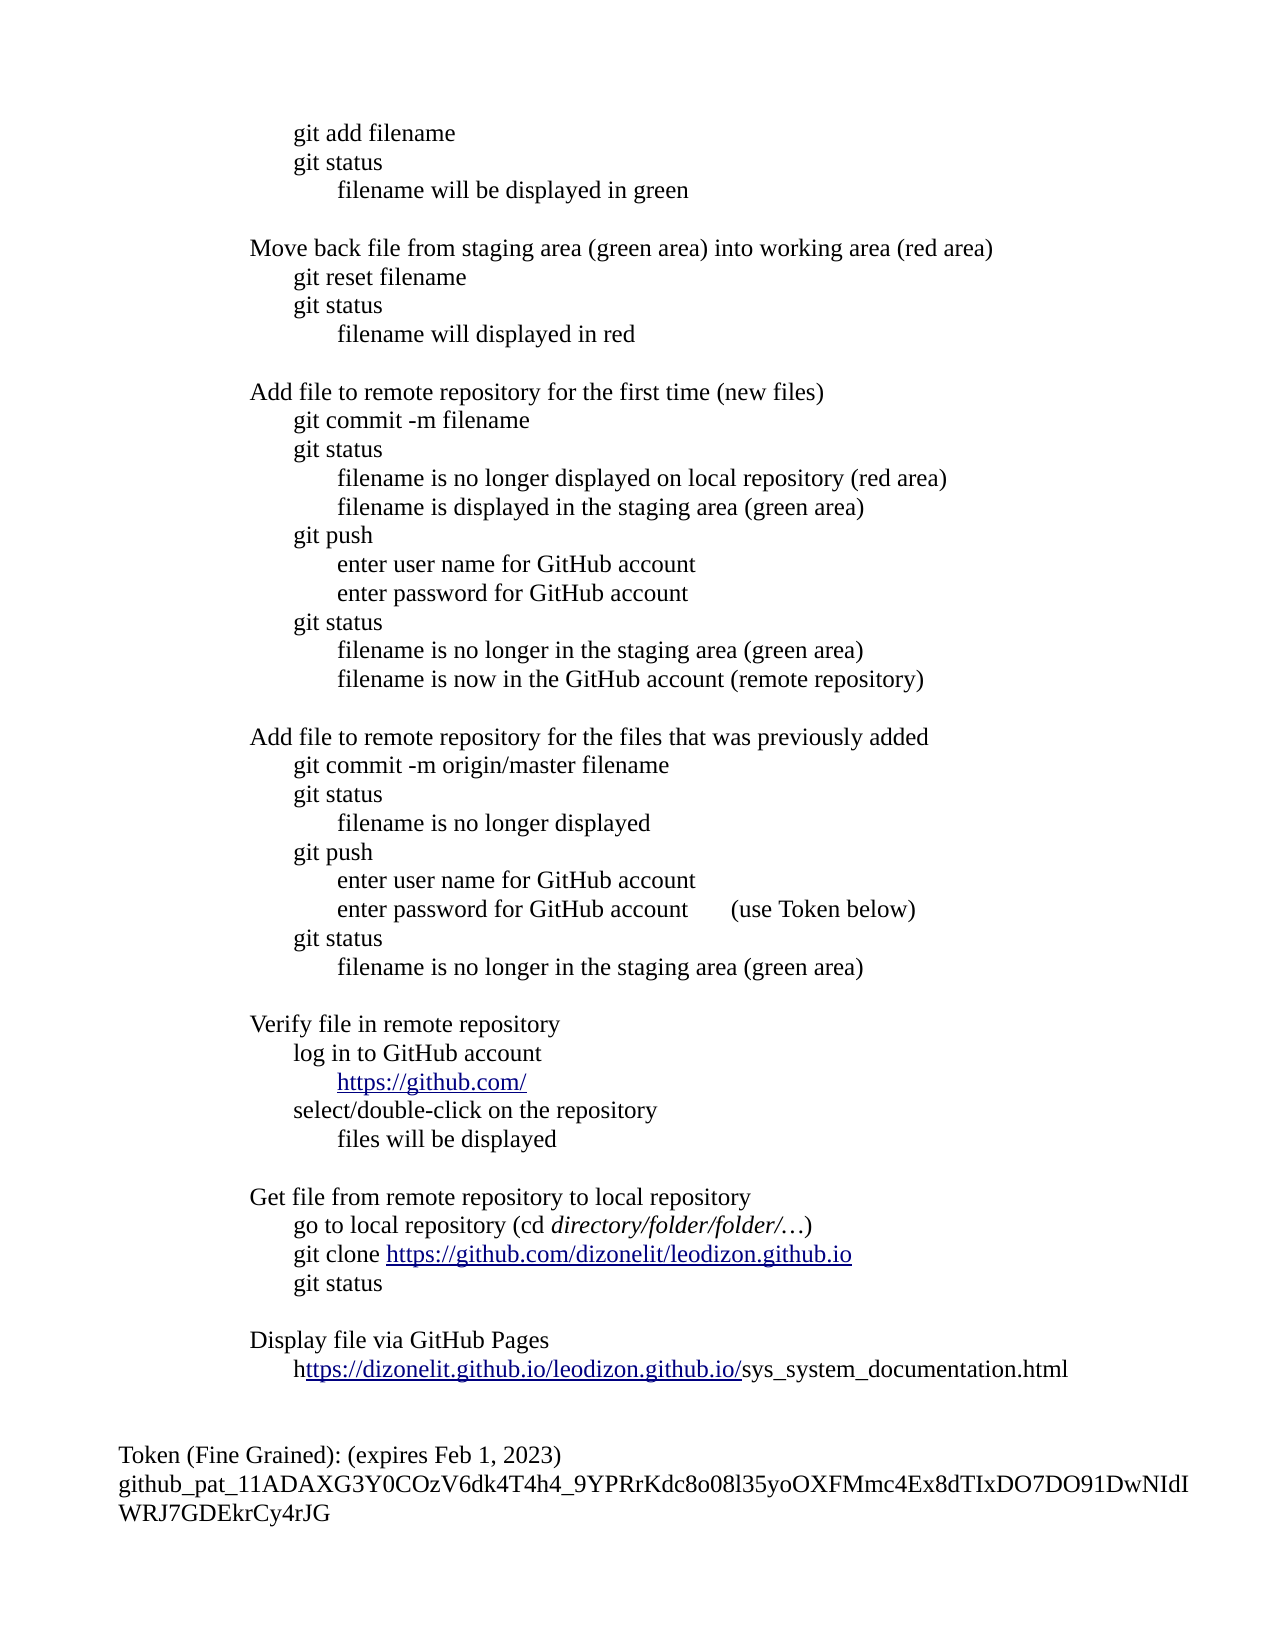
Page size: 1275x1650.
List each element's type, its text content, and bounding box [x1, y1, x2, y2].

text filename is no longer in the staging area (green area) [118, 952, 1206, 981]
text git reset filename [118, 262, 1206, 291]
text git status [118, 1268, 1206, 1297]
text filename is no longer displayed on local repository (red area) [118, 463, 1206, 492]
text enter user name for GitHub account [118, 866, 1206, 894]
text go to local repository (cd directory/folder/folder/…) [118, 1211, 1206, 1239]
text filename will displayed in red [118, 319, 1206, 348]
text git push [118, 837, 1206, 866]
text log in to GitHub account [118, 1038, 1206, 1067]
text Token (Fine Grained): (expires Feb 1, 2023) [118, 1441, 1206, 1469]
text filename will be displayed in green [118, 176, 1206, 204]
text git push [118, 521, 1206, 549]
text git status [118, 147, 1206, 176]
text git status [118, 607, 1206, 636]
text git status [118, 434, 1206, 463]
text enter user name for GitHub account [118, 549, 1206, 578]
text git clone https://github.com/dizonelit/leodizon.github.io [118, 1239, 1206, 1268]
text filename is no longer displayed [118, 808, 1206, 837]
text git status [118, 291, 1206, 319]
text Add file to remote repository for the files that was previously added [118, 722, 1206, 751]
text git add filename [118, 118, 1206, 147]
text filename is no longer in the staging area (green area) [118, 636, 1206, 664]
text Get file from remote repository to local repository [118, 1182, 1206, 1211]
text filename is displayed in the staging area (green area) [118, 492, 1206, 521]
text git status [118, 923, 1206, 952]
text https://github.com/ [118, 1067, 1206, 1096]
text filename is now in the GitHub account (remote repository) [118, 664, 1206, 693]
text https://dizonelit.github.io/leodizon.github.io/sys_system_documentation.html [118, 1354, 1206, 1383]
text Move back file from staging area (green area) into working area (red area) [118, 233, 1206, 262]
text git commit -m origin/master filename [118, 751, 1206, 779]
text Display file via GitHub Pages [118, 1326, 1206, 1354]
text enter password for GitHub account [118, 578, 1206, 607]
text git commit -m filename [118, 406, 1206, 434]
text Add file to remote repository for the first time (new files) [118, 377, 1206, 406]
text Verify file in remote repository [118, 1009, 1206, 1038]
text select/double-click on the repository [118, 1096, 1206, 1124]
text enter password for GitHub account (use Token below) [118, 894, 1206, 923]
text files will be displayed [118, 1124, 1206, 1153]
text git status [118, 779, 1206, 808]
text 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 [118, 1469, 1206, 1527]
